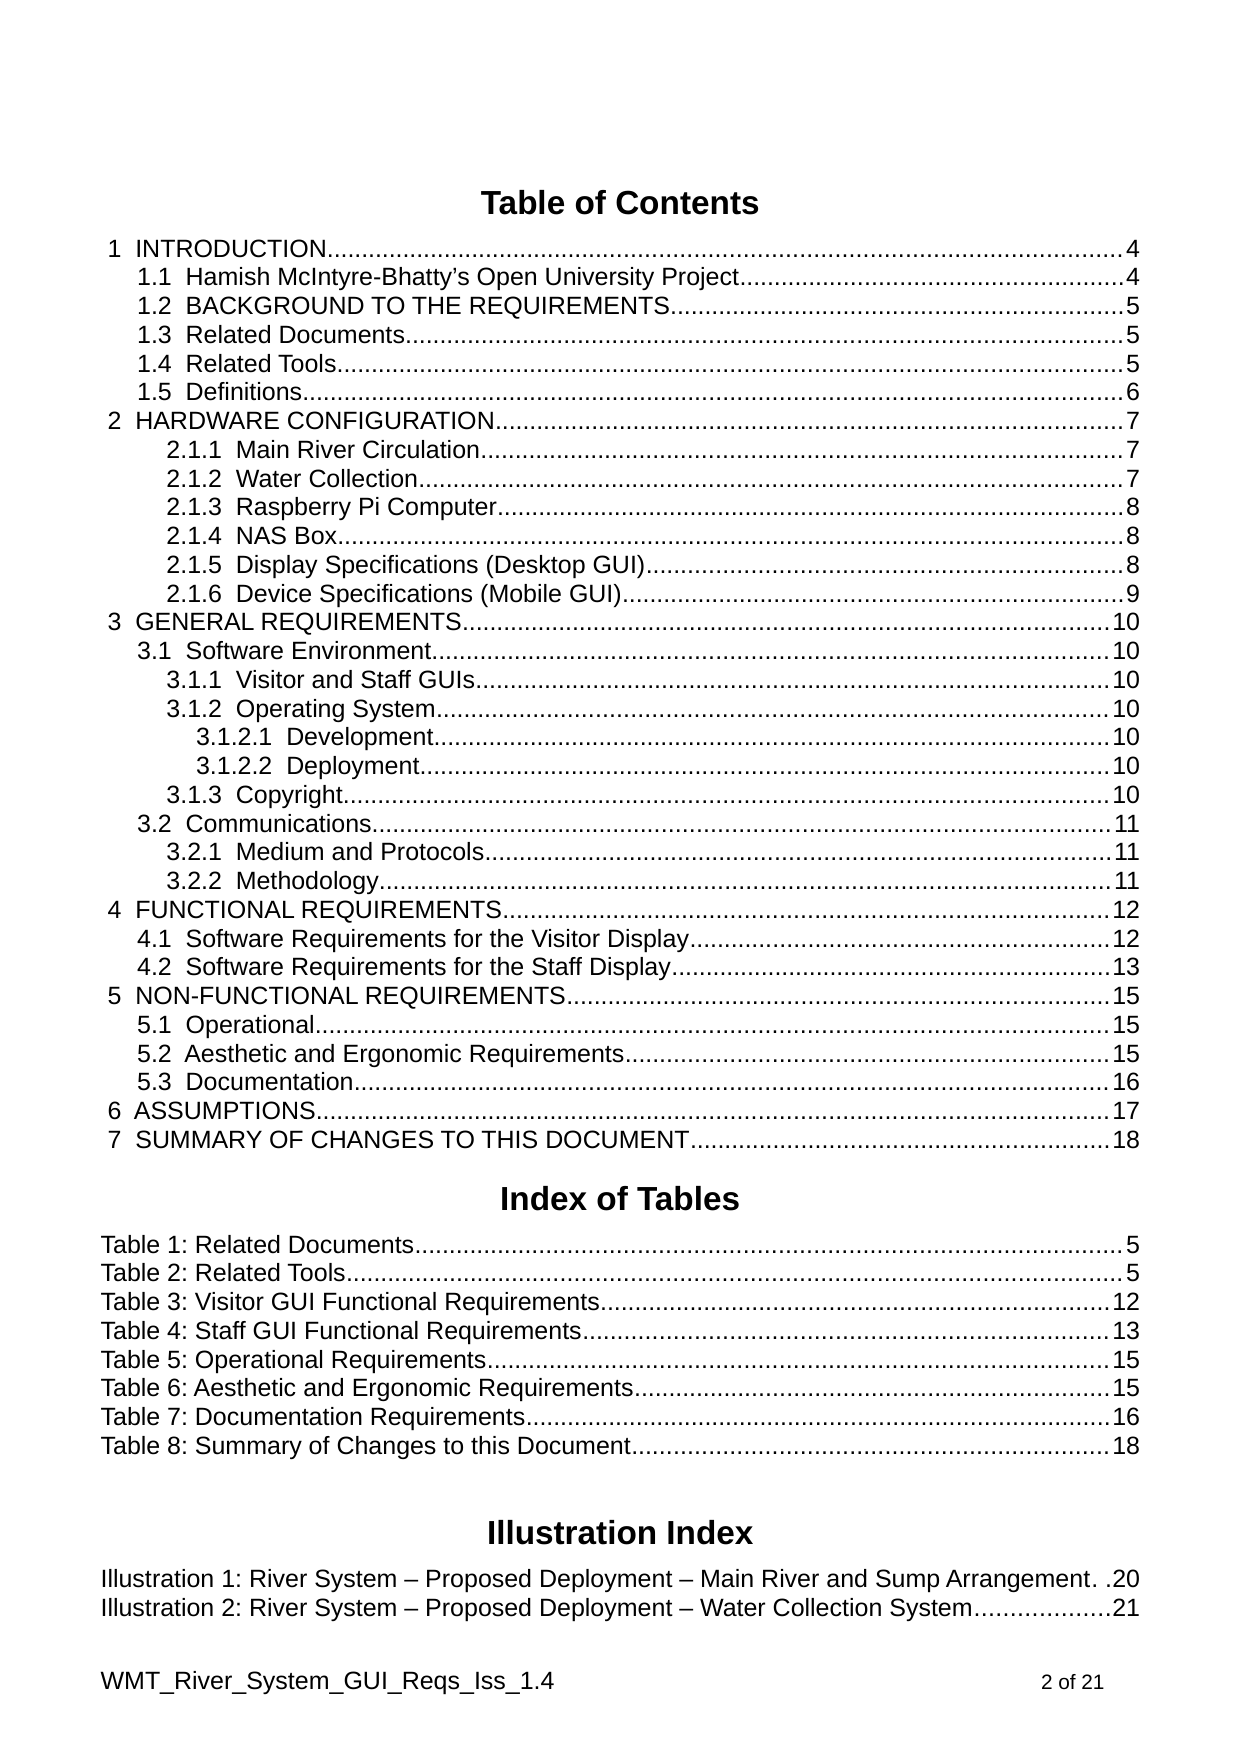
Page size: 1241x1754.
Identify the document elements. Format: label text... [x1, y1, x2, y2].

text 4.1 Software Requirements for the Visitor Display 12 [130, 924, 1140, 952]
text 4 FUNCTIONAL REQUIREMENTS 12 [100, 895, 1140, 924]
subtitle Table of Contents [100, 183, 1140, 221]
subtitle Index of Tables [100, 1179, 1140, 1217]
text 5.3 Documentation 16 [130, 1067, 1140, 1096]
text 5.1 Operational 15 [130, 1010, 1140, 1039]
text 1 INTRODUCTION 4 [100, 234, 1140, 262]
text Table 7: Documentation Requirements 16 [100, 1402, 1140, 1431]
text 3.2 Communications 11 [130, 809, 1140, 837]
text 3.1.1 Visitor and Staff GUIs 10 [159, 665, 1140, 694]
text 2.1.4 NAS Box 8 [159, 521, 1140, 550]
text Table 5: Operational Requirements 15 [100, 1344, 1140, 1373]
text Table 2: Related Tools 5 [100, 1258, 1140, 1287]
text Table 6: Aesthetic and Ergonomic Requirements 15 [100, 1373, 1140, 1402]
text 3.2.2 Methodology 11 [159, 866, 1140, 895]
text 2.1.1 Main River Circulation 7 [159, 435, 1140, 464]
text Table 4: Staff GUI Functional Requirements 13 [100, 1316, 1140, 1344]
text 5.2 Aesthetic and Ergonomic Requirements 15 [130, 1039, 1140, 1067]
text 1.1 Hamish McIntyre-Bhatty’s Open University Project 4 [130, 262, 1140, 291]
text 1.2 BACKGROUND TO THE REQUIREMENTS 5 [130, 291, 1140, 320]
text 1.5 Definitions 6 [130, 377, 1140, 406]
text 3.1 Software Environment 10 [130, 636, 1140, 665]
text 3.1.2.1 Development 10 [189, 722, 1140, 751]
text 1.4 Related Tools 5 [130, 349, 1140, 377]
text 3.2.1 Medium and Protocols 11 [159, 837, 1140, 866]
text Table 3: Visitor GUI Functional Requirements 12 [100, 1287, 1140, 1316]
text 2.1.5 Display Specifications (Desktop GUI) 8 [159, 550, 1140, 579]
text 2.1.6 Device Specifications (Mobile GUI) 9 [159, 579, 1140, 607]
subtitle Illustration Index [100, 1513, 1140, 1552]
text Illustration 1: River System – Proposed Deployment – Main River and Sump Arrangement 20 [100, 1564, 1140, 1593]
text 2 HARDWARE CONFIGURATION 7 [100, 406, 1140, 435]
text 5 NON-FUNCTIONAL REQUIREMENTS 15 [100, 981, 1140, 1010]
text 3.1.2 Operating System 10 [159, 694, 1140, 722]
text Table 8: Summary of Changes to this Document 18 [100, 1431, 1140, 1459]
text Illustration 2: River System – Proposed Deployment – Water Collection System 21 [100, 1593, 1140, 1622]
text 2.1.3 Raspberry Pi Computer 8 [159, 492, 1140, 521]
text 3.1.2.2 Deployment 10 [189, 751, 1140, 780]
text 3.1.3 Copyright 10 [159, 780, 1140, 809]
text 3 GENERAL REQUIREMENTS 10 [100, 607, 1140, 636]
text 6 ASSUMPTIONS 17 [100, 1096, 1140, 1125]
text 7 SUMMARY OF CHANGES TO THIS DOCUMENT 18 [100, 1125, 1140, 1154]
text Table 1: Related Documents 5 [100, 1229, 1140, 1258]
text 2.1.2 Water Collection 7 [159, 464, 1140, 492]
text 4.2 Software Requirements for the Staff Display 13 [130, 952, 1140, 981]
text 1.3 Related Documents 5 [130, 320, 1140, 349]
